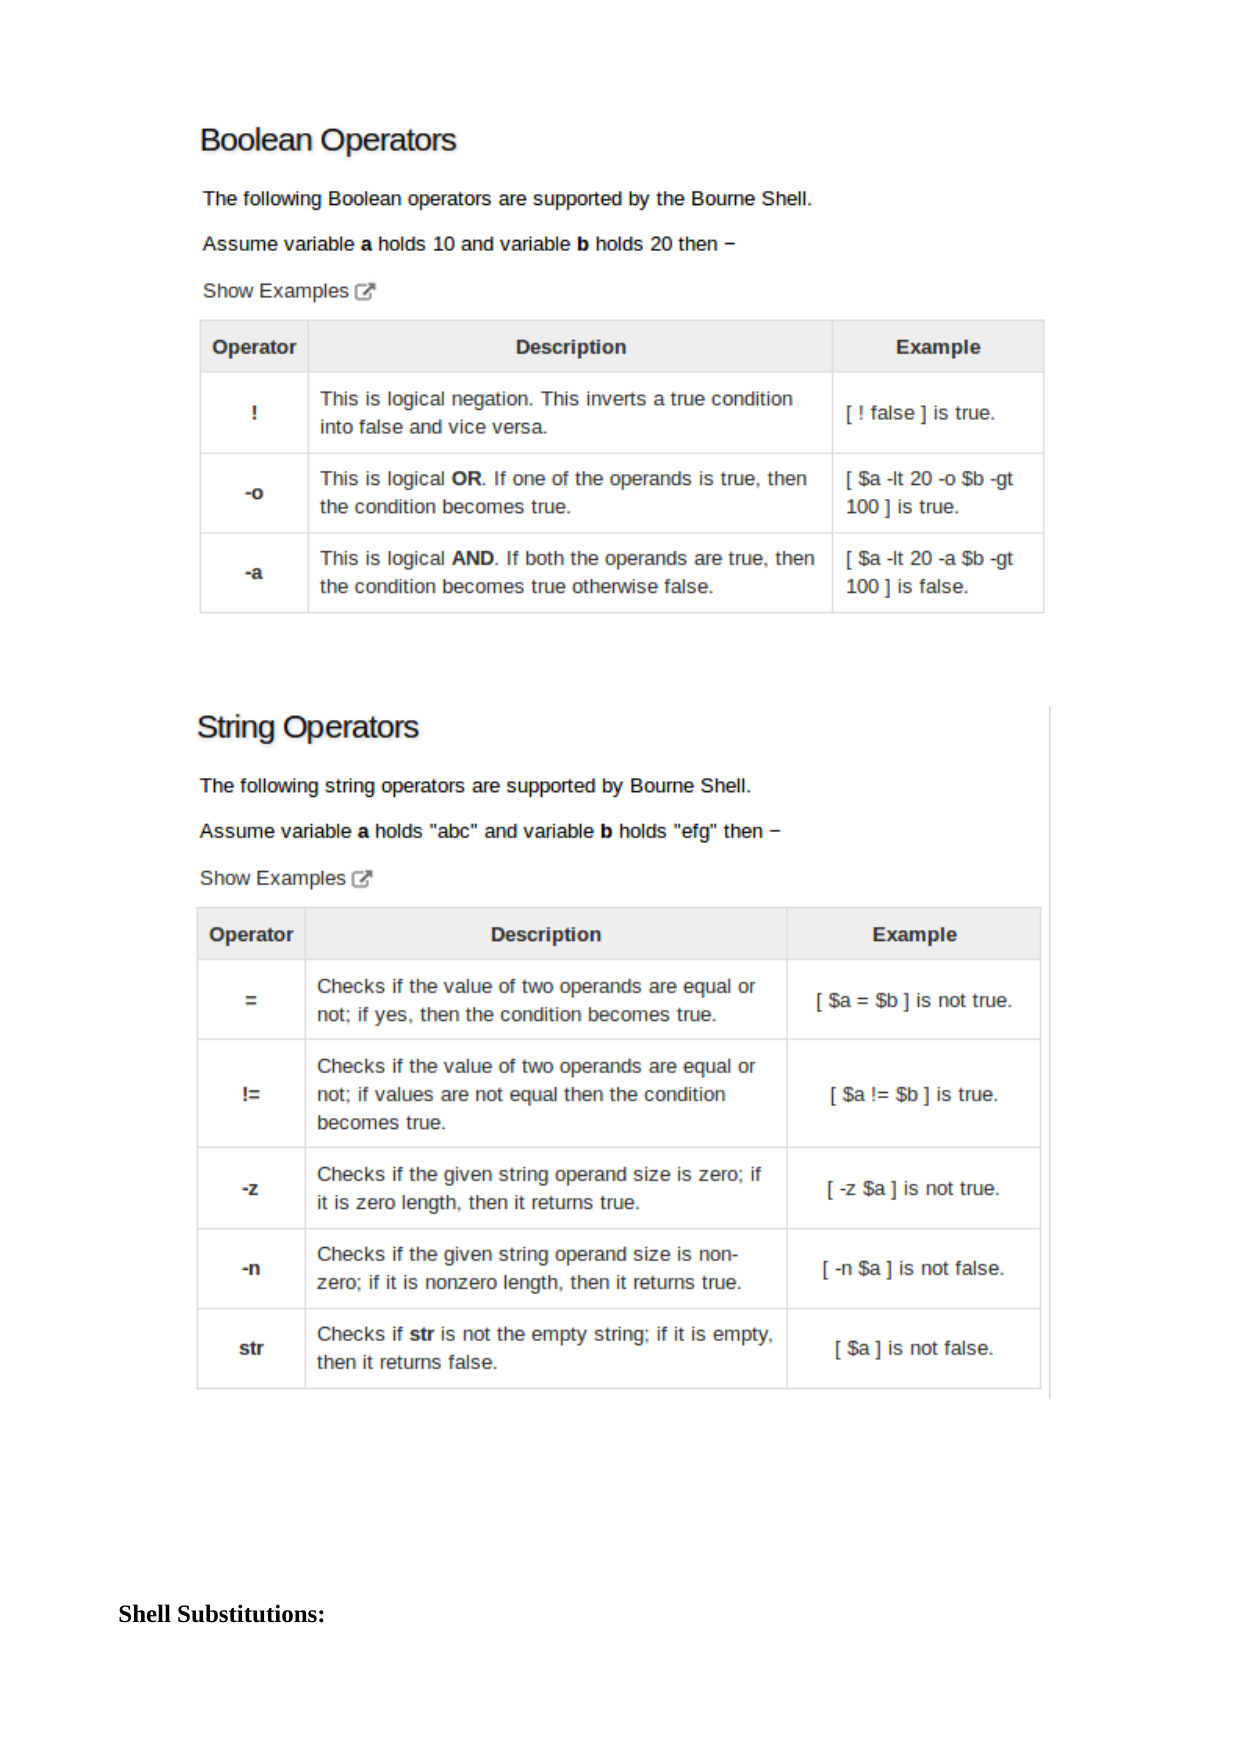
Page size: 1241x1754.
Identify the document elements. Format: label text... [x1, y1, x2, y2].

picture [192, 118, 1048, 620]
text Shell Substitutions: [118, 1599, 1122, 1628]
picture [189, 706, 1051, 1399]
